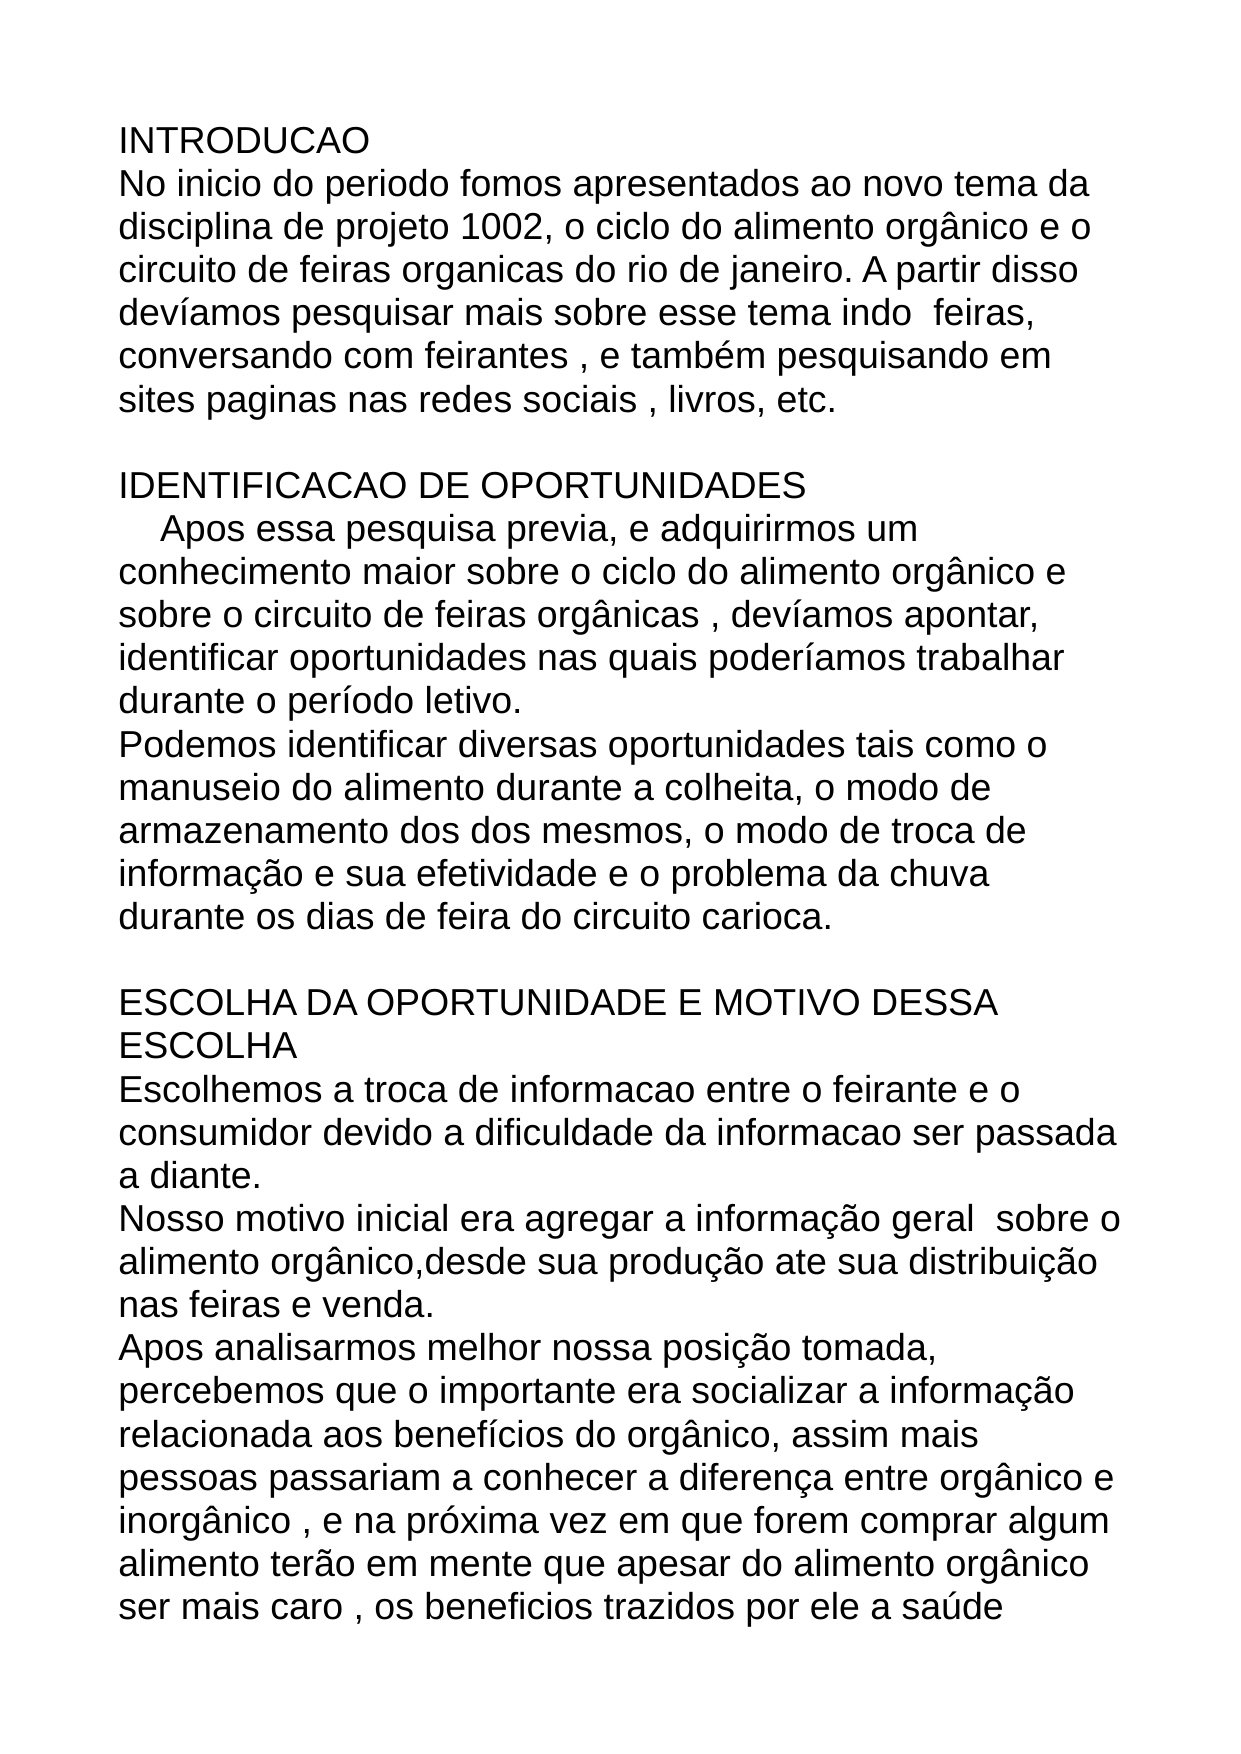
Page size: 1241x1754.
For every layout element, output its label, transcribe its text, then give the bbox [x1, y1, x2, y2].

text ESCOLHA DA OPORTUNIDADE E MOTIVO DESSA ESCOLHA [118, 981, 1122, 1067]
text INTRODUCAO [118, 118, 1122, 161]
text IDENTIFICACAO DE OPORTUNIDADES [118, 463, 1122, 506]
text Apos analisarmos melhor nossa posição tomada, percebemos que o importante era socializar a informação relacionada aos benefícios do orgânico, assim mais pessoas passariam a conhecer a diferença entre orgânico e inorgânico , e na próxima vez em que forem comprar algum alimento terão em mente que apesar do alimento orgânico ser mais caro , os beneficios trazidos por ele a saúde [118, 1326, 1122, 1627]
text Escolhemos a troca de informacao entre o feirante e o consumidor devido a dificuldade da informacao ser passada a diante. [118, 1067, 1122, 1196]
text Nosso motivo inicial era agregar a informação geral sobre o alimento orgânico,desde sua produção ate sua distribuição nas feiras e venda. [118, 1196, 1122, 1326]
text No inicio do periodo fomos apresentados ao novo tema da disciplina de projeto 1002, o ciclo do alimento orgânico e o circuito de feiras organicas do rio de janeiro. A partir disso devíamos pesquisar mais sobre esse tema indo feiras, conversando com feirantes , e também pesquisando em sites paginas nas redes sociais , livros, etc. [118, 161, 1122, 420]
text Apos essa pesquisa previa, e adquirirmos um conhecimento maior sobre o ciclo do alimento orgânico e sobre o circuito de feiras orgânicas , devíamos apontar, identificar oportunidades nas quais poderíamos trabalhar durante o período letivo. [118, 506, 1122, 722]
text Podemos identificar diversas oportunidades tais como o manuseio do alimento durante a colheita, o modo de armazenamento dos dos mesmos, o modo de troca de informação e sua efetividade e o problema da chuva durante os dias de feira do circuito carioca. [118, 722, 1122, 937]
